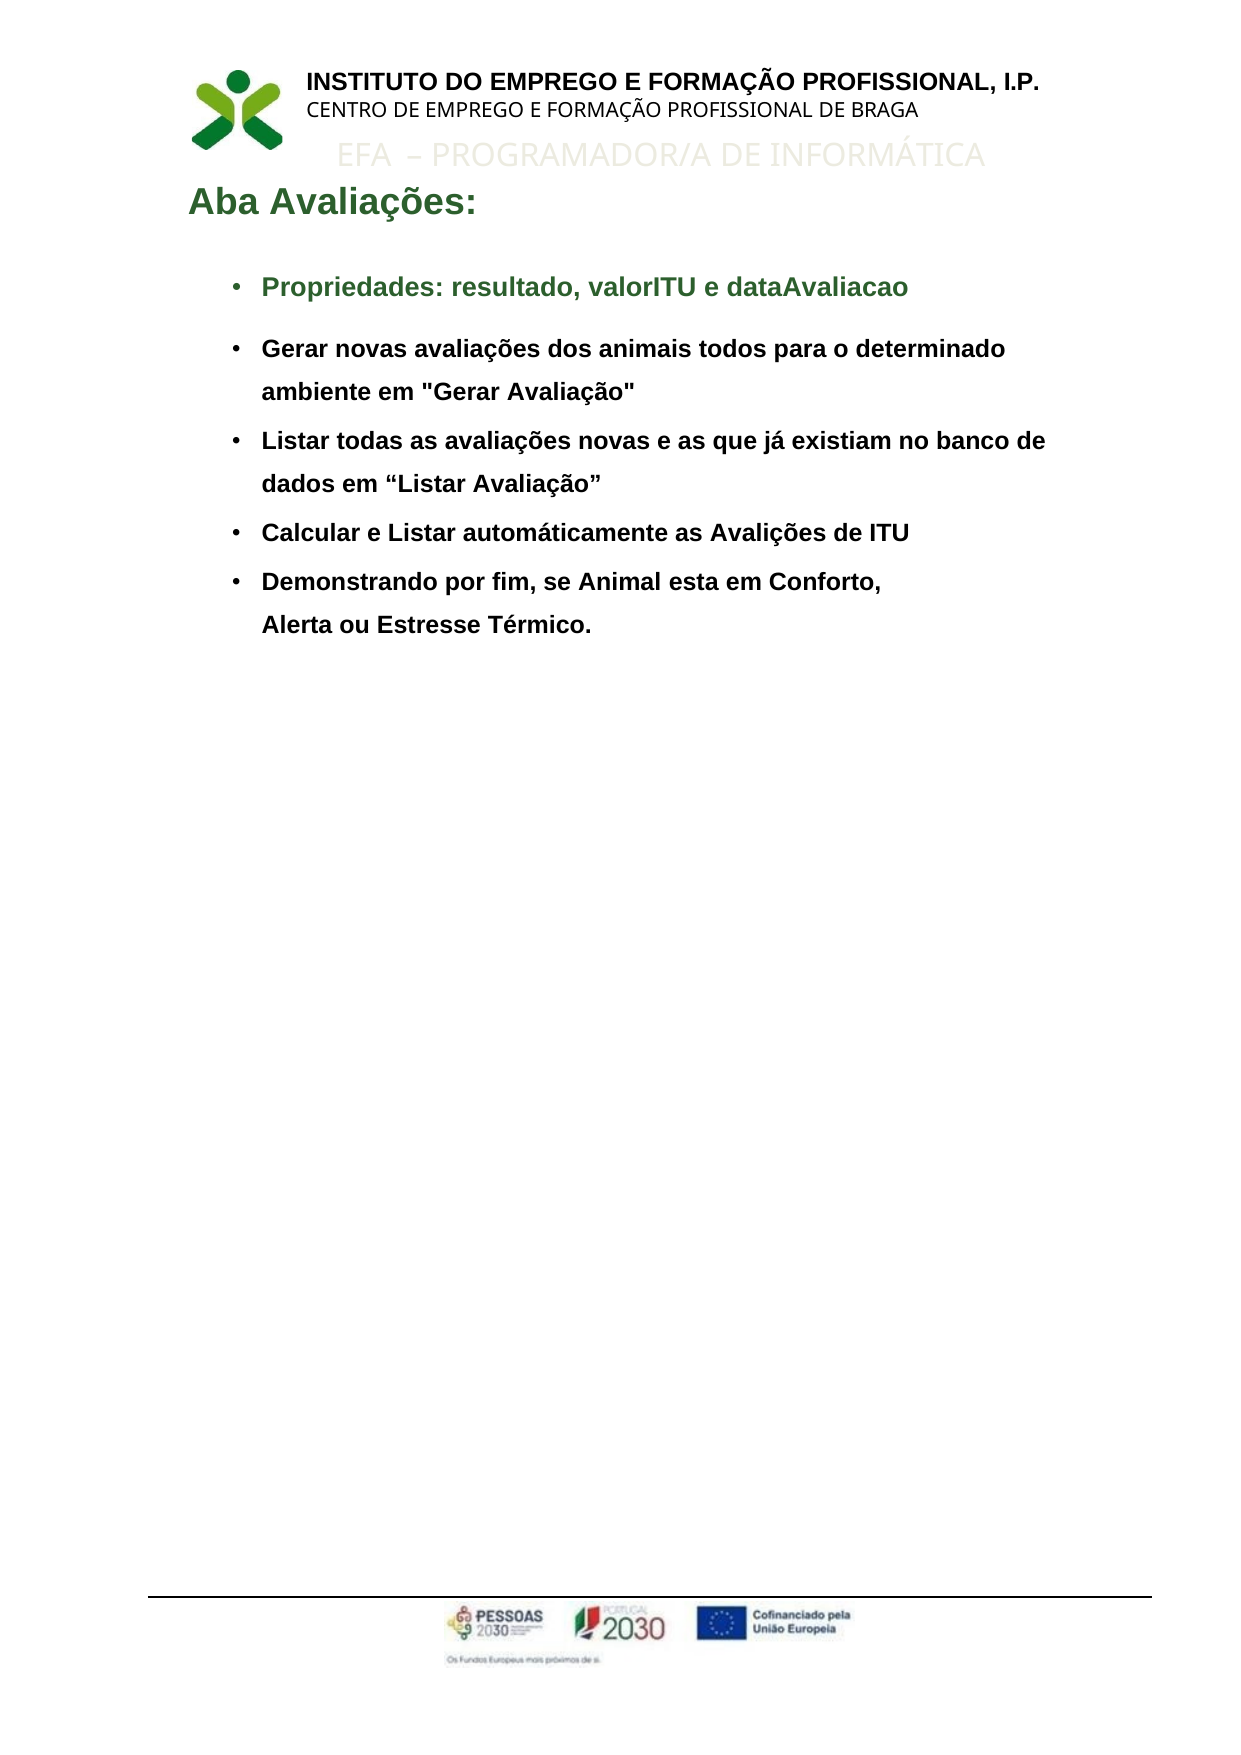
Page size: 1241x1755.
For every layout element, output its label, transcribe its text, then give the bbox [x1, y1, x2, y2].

list Gerar novas avaliações dos animais todos para o determinado ambiente em "Gerar Avaliação" [232, 334, 1053, 406]
picture [444, 1601, 855, 1668]
list Demonstrando por fim, se Animal esta em Conforto, Alerta ou Estresse Térmico. [232, 567, 1053, 639]
picture [191, 70, 283, 150]
list Listar todas as avaliações novas e as que já existiam no banco de dados em “Listar Avaliação” [232, 426, 1053, 498]
list Calcular e Listar automáticamente as Avalições de ITU [232, 518, 1053, 547]
subtitle Aba Avaliações: [188, 179, 1053, 223]
list Propriedades: resultado, valorITU e dataAvaliacao [232, 271, 1053, 303]
